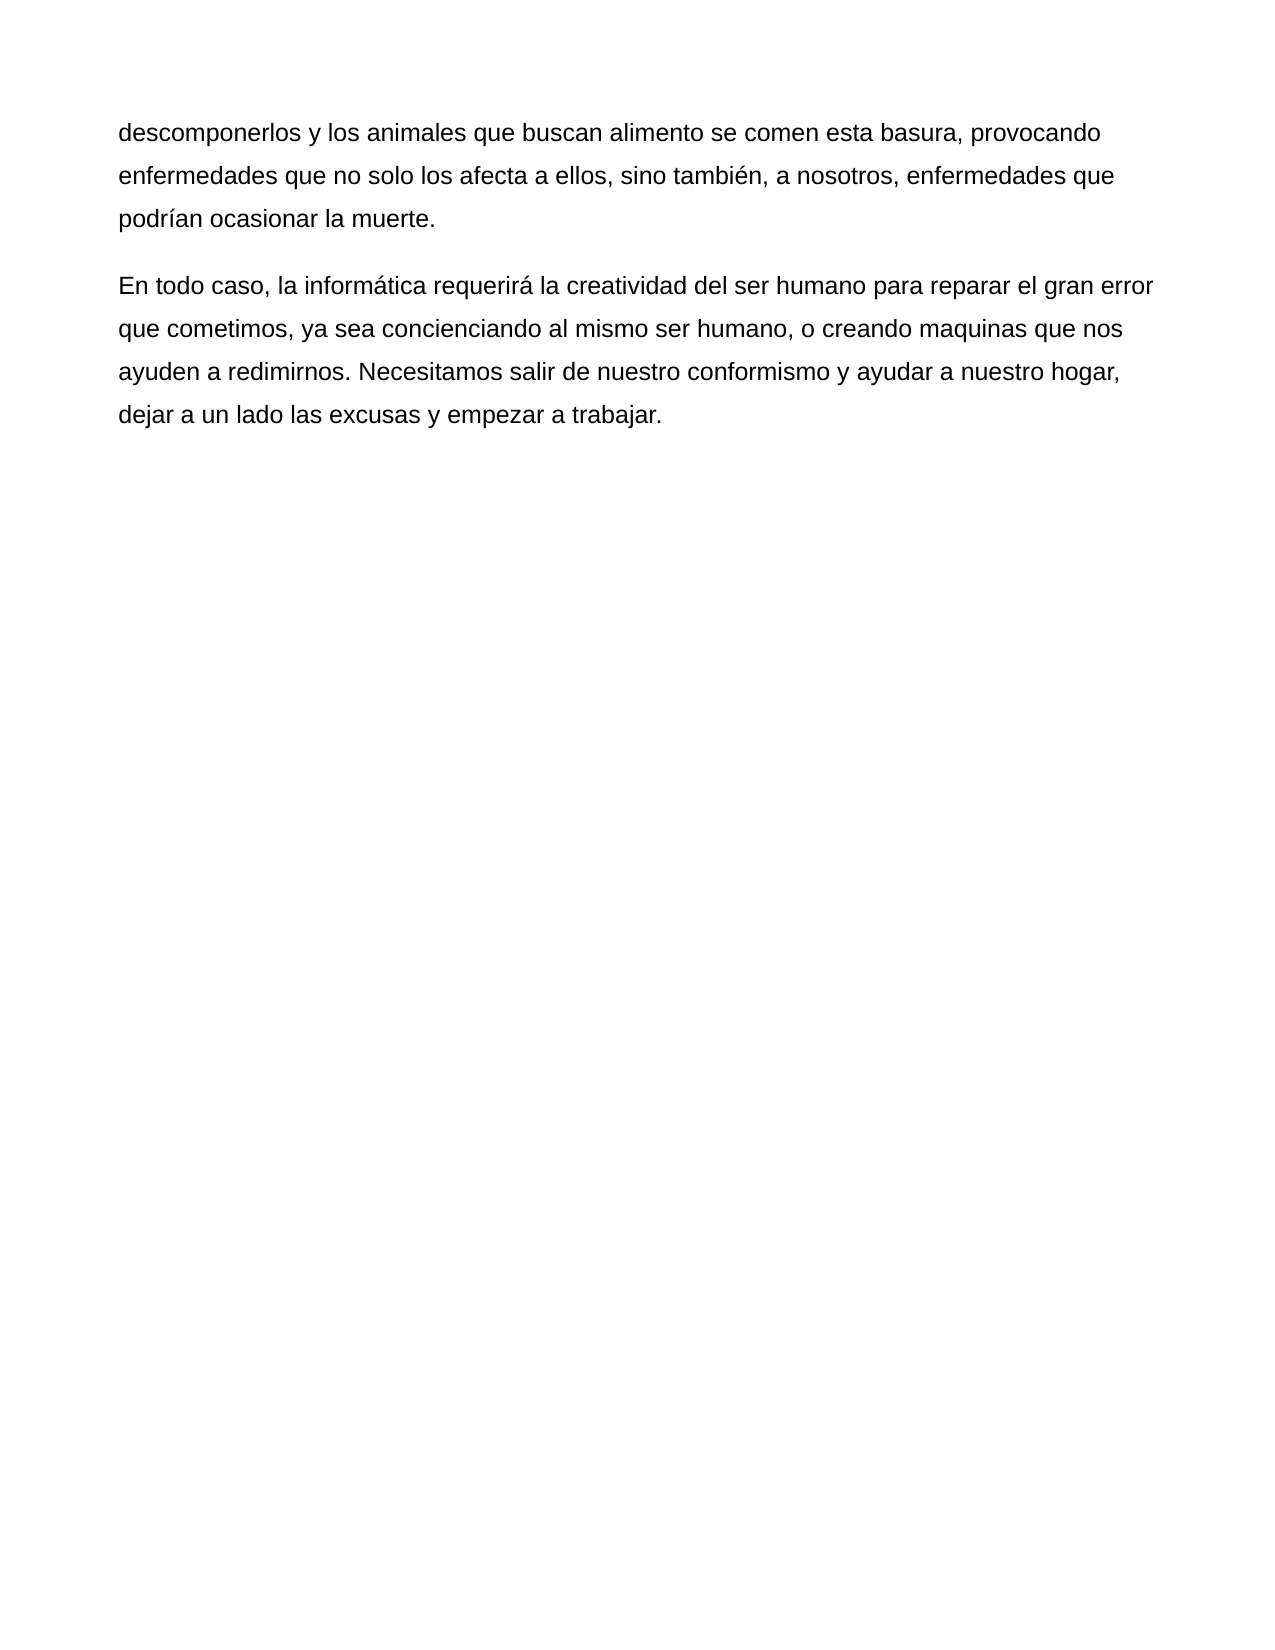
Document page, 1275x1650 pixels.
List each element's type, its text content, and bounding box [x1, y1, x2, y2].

text En todo caso, la informática requerirá la creatividad del ser humano para reparar el gran error que cometimos, ya sea concienciando al mismo ser humano, o creando maquinas que nos ayuden a redimirnos. Necesitamos salir de nuestro conformismo y ayudar a nuestro hogar, dejar a un lado las excusas y empezar a trabajar. [118, 271, 1157, 429]
text descomponerlos y los animales que buscan alimento se comen esta basura, provocando enfermedades que no solo los afecta a ellos, sino también, a nosotros, enfermedades que podrían ocasionar la muerte. [118, 118, 1157, 233]
